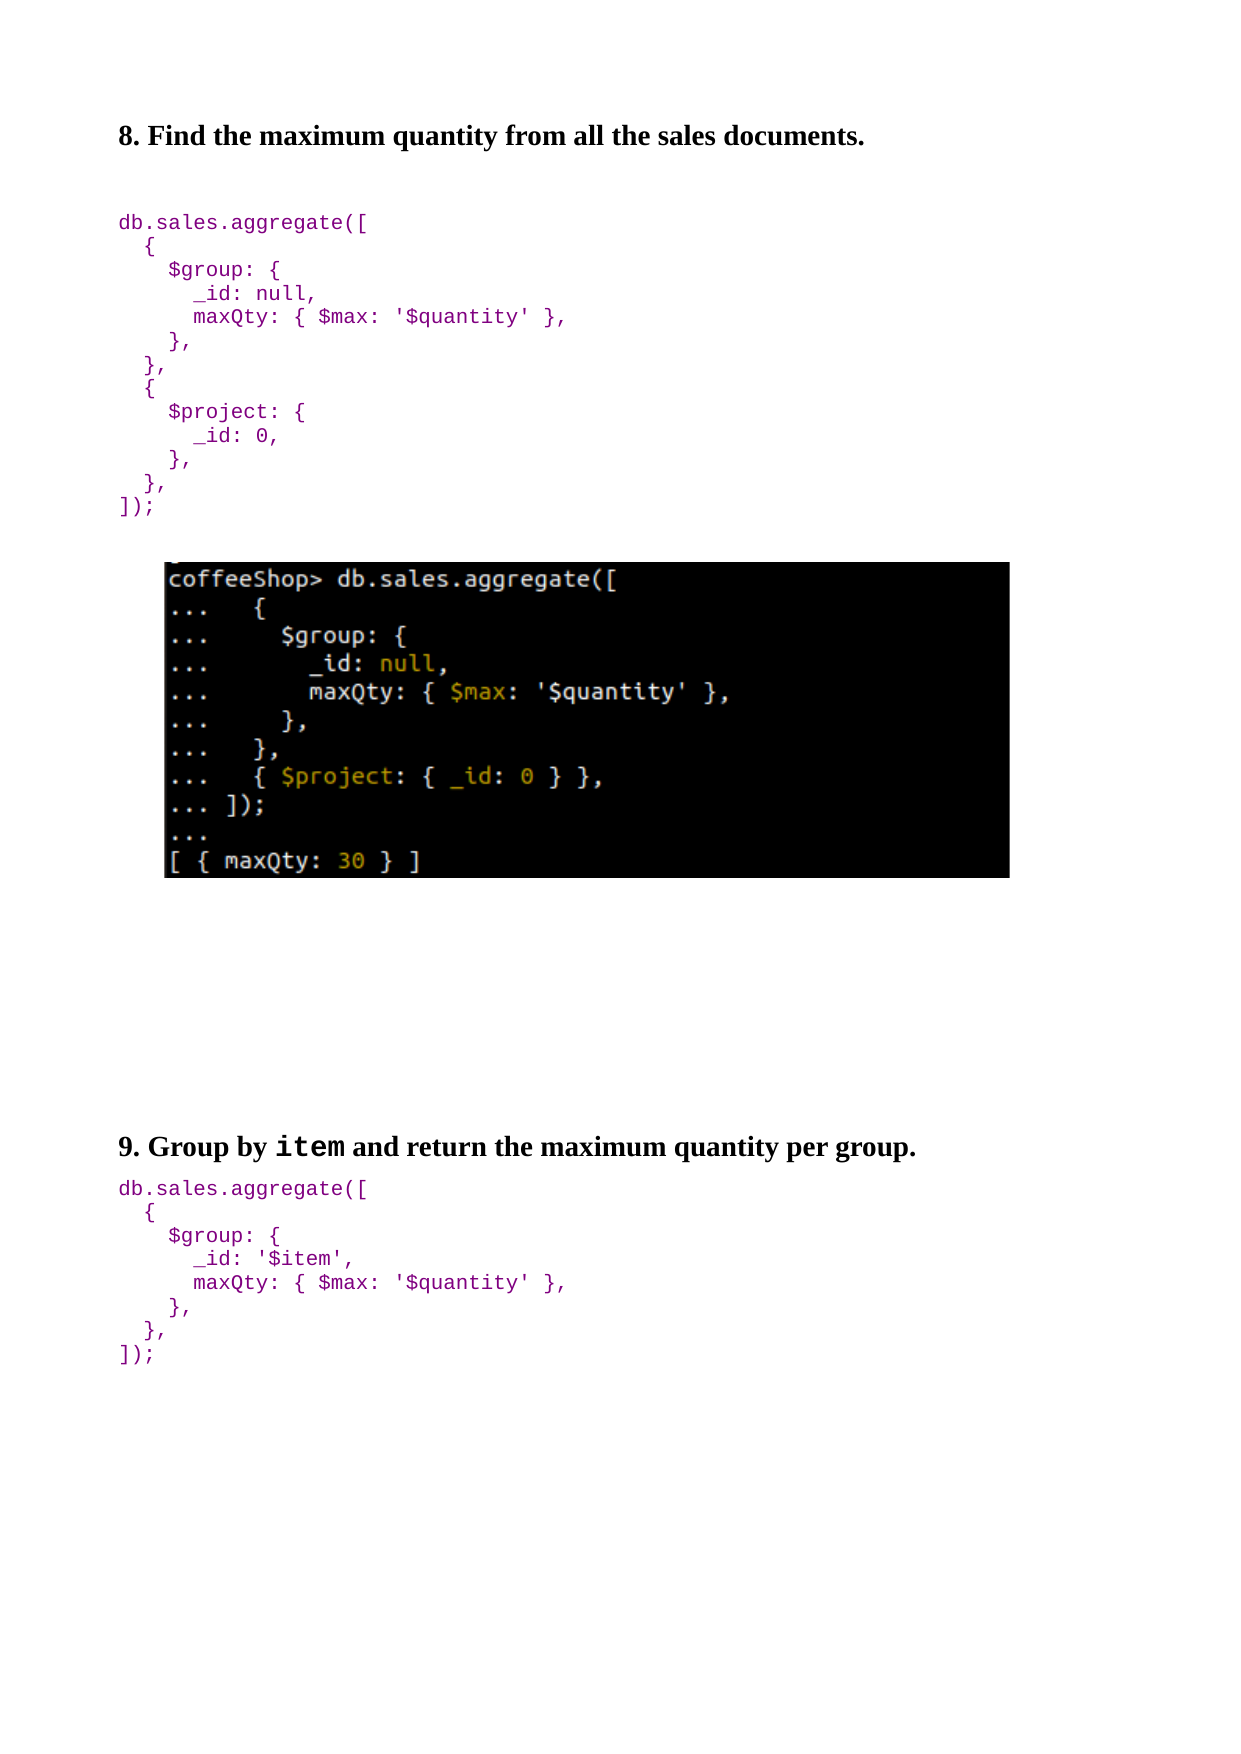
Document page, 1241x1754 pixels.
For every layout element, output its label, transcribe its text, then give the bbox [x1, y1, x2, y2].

text { [118, 377, 1122, 401]
text }, [118, 1319, 1122, 1343]
text { [118, 235, 1122, 259]
subtitle 8. Find the maximum quantity from all the sales documents. [118, 118, 1122, 152]
text }, [118, 472, 1122, 496]
text $project: { [118, 401, 1122, 424]
text db.sales.aggregate([ [118, 212, 1122, 235]
text maxQty: { $max: '$quantity' }, [118, 1272, 1122, 1296]
picture [164, 562, 1010, 878]
text ]); [118, 1343, 1122, 1367]
subtitle 9. Group by item and return the maximum quantity per group. [118, 1129, 1122, 1165]
text _id: 0, [118, 424, 1122, 448]
text $group: { [118, 259, 1122, 283]
text }, [118, 354, 1122, 377]
text }, [118, 1296, 1122, 1319]
text db.sales.aggregate([ [118, 1177, 1122, 1201]
text $group: { [118, 1225, 1122, 1248]
text }, [118, 330, 1122, 354]
text { [118, 1201, 1122, 1225]
text ]); [118, 496, 1122, 519]
text maxQty: { $max: '$quantity' }, [118, 306, 1122, 330]
text }, [118, 448, 1122, 472]
text _id: '$item', [118, 1248, 1122, 1272]
text _id: null, [118, 283, 1122, 306]
